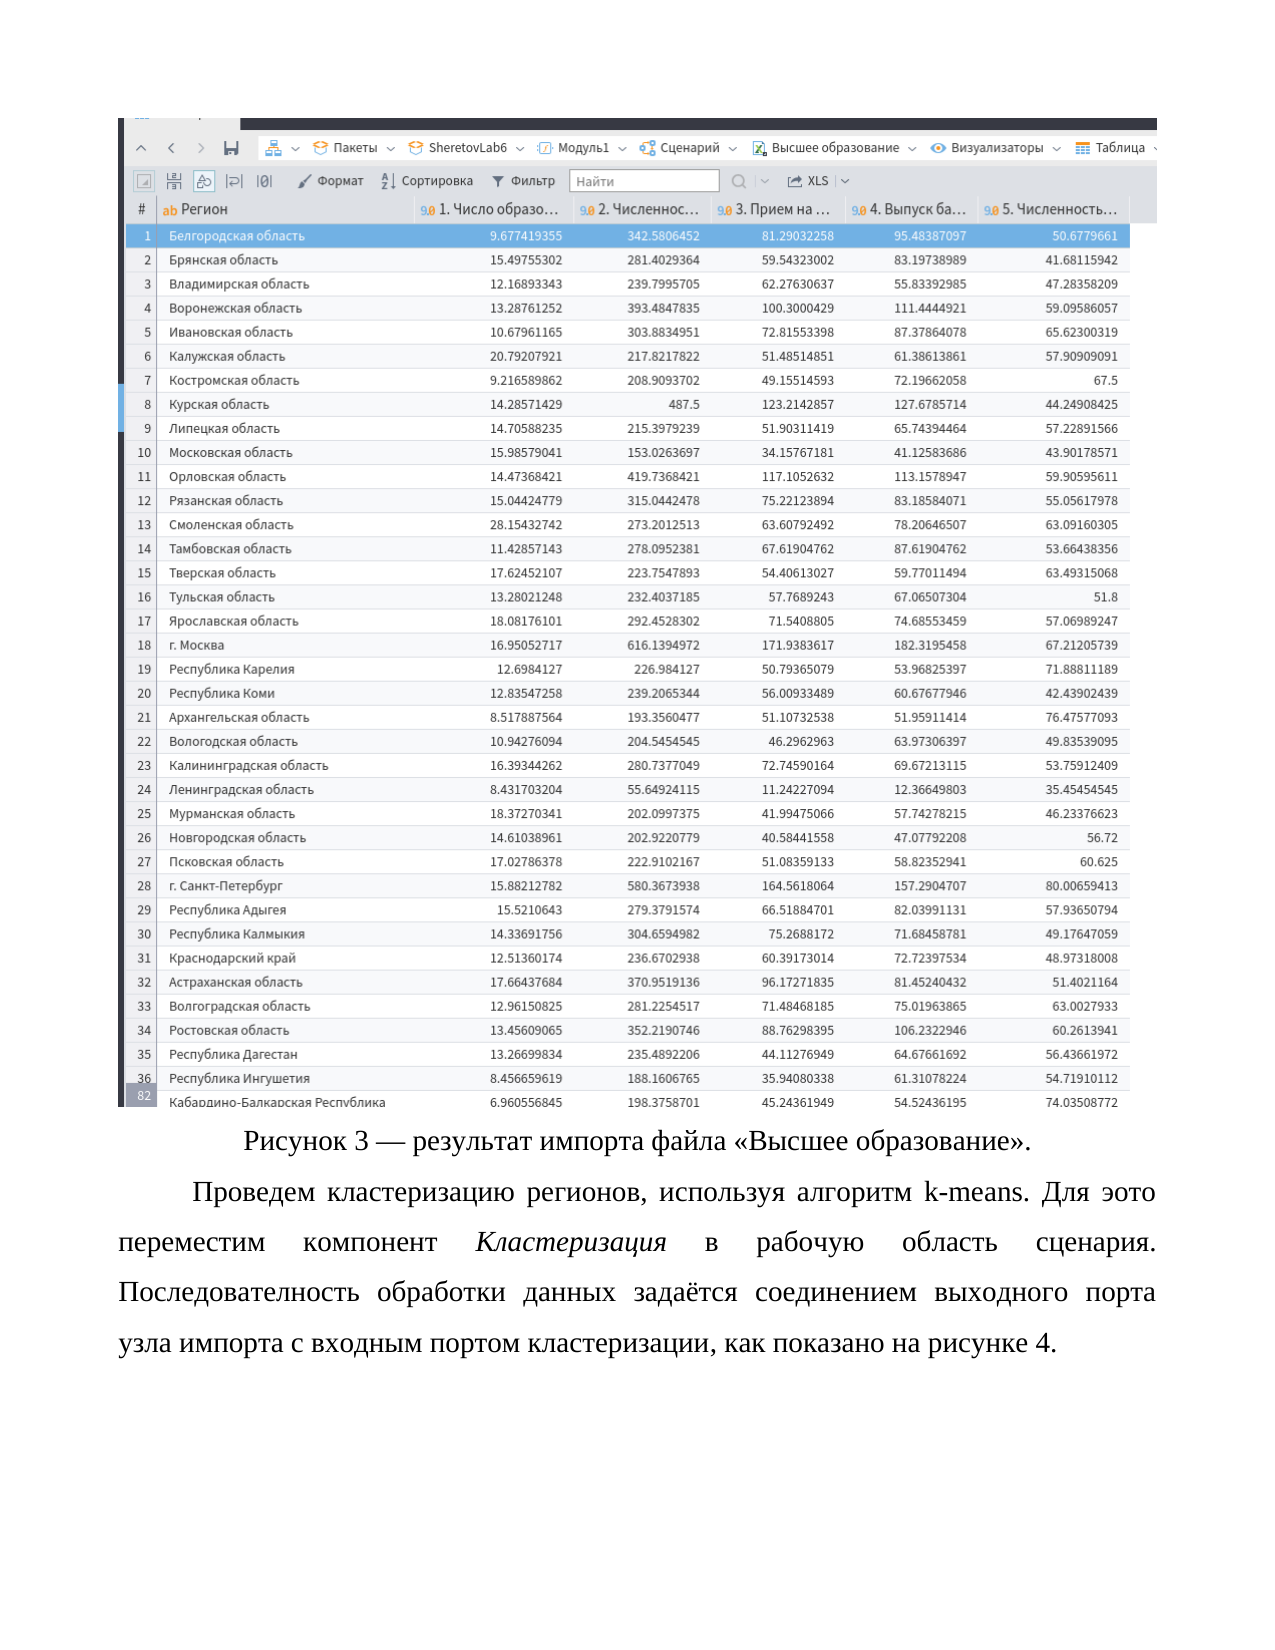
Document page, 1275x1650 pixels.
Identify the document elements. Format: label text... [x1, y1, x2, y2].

text Проведем кластеризацию регионов, используя алгоритм k-means. Для эото переместим компонент Кластеризация в рабочую область сценария. Последователность обработки данных задаётся соединением выходного порта узла импорта с входным портом кластеризации, как показано на рисунке 4. [118, 1174, 1157, 1358]
text Рисунок 3 — результат импорта файла «Высшее образование». [118, 1107, 1157, 1157]
picture [118, 118, 1157, 1107]
